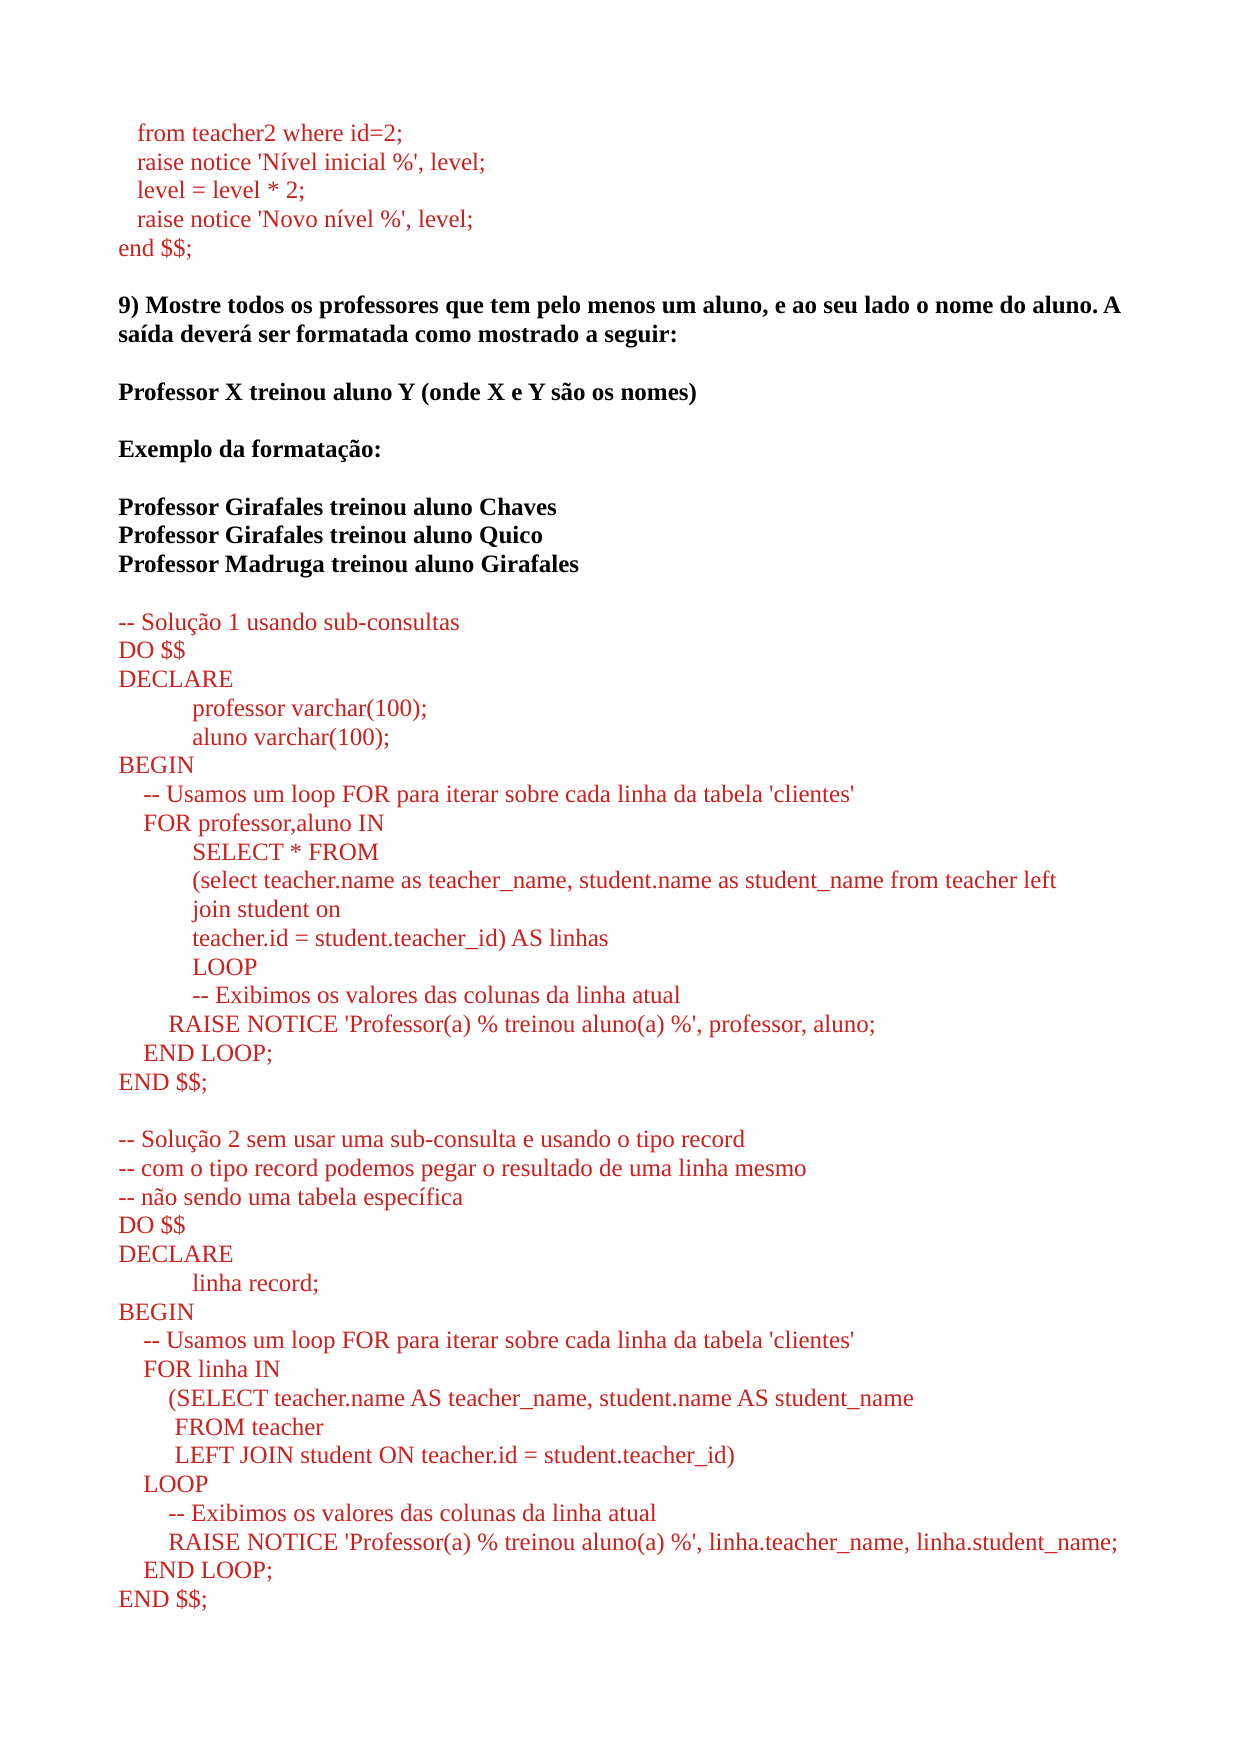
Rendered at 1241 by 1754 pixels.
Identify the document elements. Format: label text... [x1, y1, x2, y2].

text Professor Girafales treinou aluno Chaves [118, 492, 1122, 521]
text DECLARE [118, 664, 1122, 693]
text 9) Mostre todos os professores que tem pelo menos um aluno, e ao seu lado o nome do aluno. A saída deverá ser formatada como mostrado a seguir: [118, 291, 1122, 348]
text DO $$ [118, 1211, 1122, 1239]
text -- Solução 2 sem usar uma sub-consulta e usando o tipo record [118, 1124, 1122, 1153]
text END LOOP; [118, 1556, 1122, 1584]
text SELECT * FROM [118, 837, 1122, 866]
text END $$; [118, 1067, 1122, 1096]
text teacher.id = student.teacher_id) AS linhas [118, 923, 1122, 952]
text professor varchar(100); [118, 693, 1122, 722]
text -- Exibimos os valores das colunas da linha atual [118, 1498, 1122, 1527]
text Professor X treinou aluno Y (onde X e Y são os nomes) [118, 377, 1122, 406]
text aluno varchar(100); [118, 722, 1122, 751]
text LOOP [118, 952, 1122, 981]
text FOR professor,aluno IN [118, 808, 1122, 837]
text (SELECT teacher.name AS teacher_name, student.name AS student_name [118, 1383, 1122, 1412]
text RAISE NOTICE 'Professor(a) % treinou aluno(a) %', professor, aluno; [118, 1009, 1122, 1038]
text DO $$ [118, 636, 1122, 664]
text (select teacher.name as teacher_name, student.name as student_name from teacher left [118, 866, 1122, 894]
text raise notice 'Novo nível %', level; [118, 204, 1122, 233]
text end $$; [118, 233, 1122, 262]
text RAISE NOTICE 'Professor(a) % treinou aluno(a) %', linha.teacher_name, linha.student_name; [118, 1527, 1122, 1556]
text Professor Girafales treinou aluno Quico [118, 521, 1122, 549]
text LEFT JOIN student ON teacher.id = student.teacher_id) [118, 1441, 1122, 1469]
text -- Exibimos os valores das colunas da linha atual [118, 981, 1122, 1009]
text LOOP [118, 1469, 1122, 1498]
text -- com o tipo record podemos pegar o resultado de uma linha mesmo [118, 1153, 1122, 1182]
text -- Usamos um loop FOR para iterar sobre cada linha da tabela 'clientes' [118, 1326, 1122, 1354]
text END $$; [118, 1584, 1122, 1613]
text FOR linha IN [118, 1354, 1122, 1383]
text raise notice 'Nível inicial %', level; [118, 147, 1122, 176]
text DECLARE [118, 1239, 1122, 1268]
text join student on [118, 894, 1122, 923]
text -- Usamos um loop FOR para iterar sobre cada linha da tabela 'clientes' [118, 779, 1122, 808]
text from teacher2 where id=2; [118, 118, 1122, 147]
text BEGIN [118, 1297, 1122, 1326]
text -- Solução 1 usando sub-consultas [118, 607, 1122, 636]
text FROM teacher [118, 1412, 1122, 1441]
text END LOOP; [118, 1038, 1122, 1067]
text Professor Madruga treinou aluno Girafales [118, 549, 1122, 578]
text linha record; [118, 1268, 1122, 1297]
text level = level * 2; [118, 176, 1122, 204]
text Exemplo da formatação: [118, 434, 1122, 463]
text BEGIN [118, 751, 1122, 779]
text -- não sendo uma tabela específica [118, 1182, 1122, 1211]
